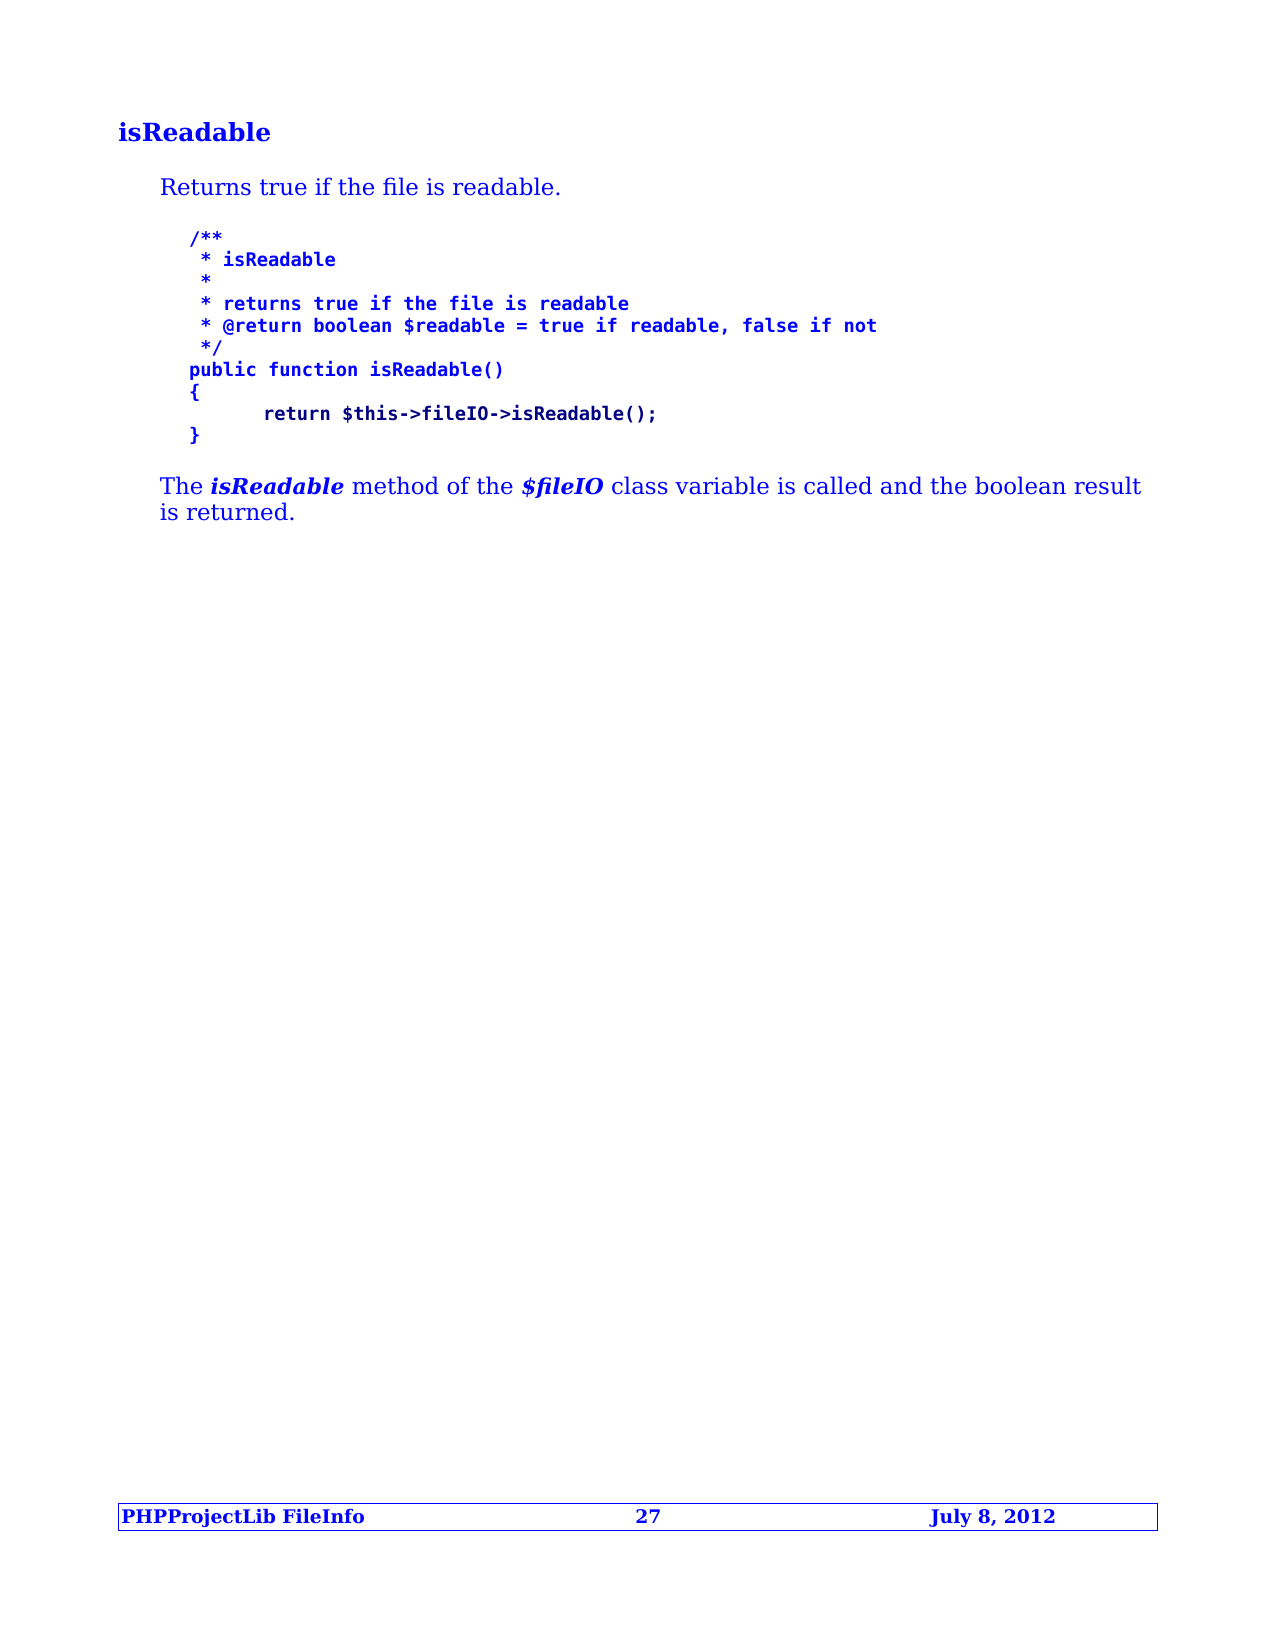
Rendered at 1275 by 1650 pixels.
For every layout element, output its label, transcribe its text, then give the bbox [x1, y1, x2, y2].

list return $this->fileIO->isReadable(); [189, 402, 1157, 424]
list { [189, 381, 1157, 402]
list * @return boolean $readable = true if readable, false if not [189, 315, 1157, 337]
list * returns true if the file is readable [189, 293, 1157, 315]
list public function isReadable() [189, 359, 1157, 381]
list */ [189, 337, 1157, 359]
list * isReadable [189, 249, 1157, 271]
list /** [189, 227, 1157, 249]
list } [189, 424, 1157, 446]
list * [189, 271, 1157, 293]
text The isReadable method of the $fileIO class variable is called and the boolean result is returned. [159, 473, 1157, 526]
text Returns true if the file is readable. [159, 174, 1157, 201]
title isReadable [118, 118, 1157, 147]
